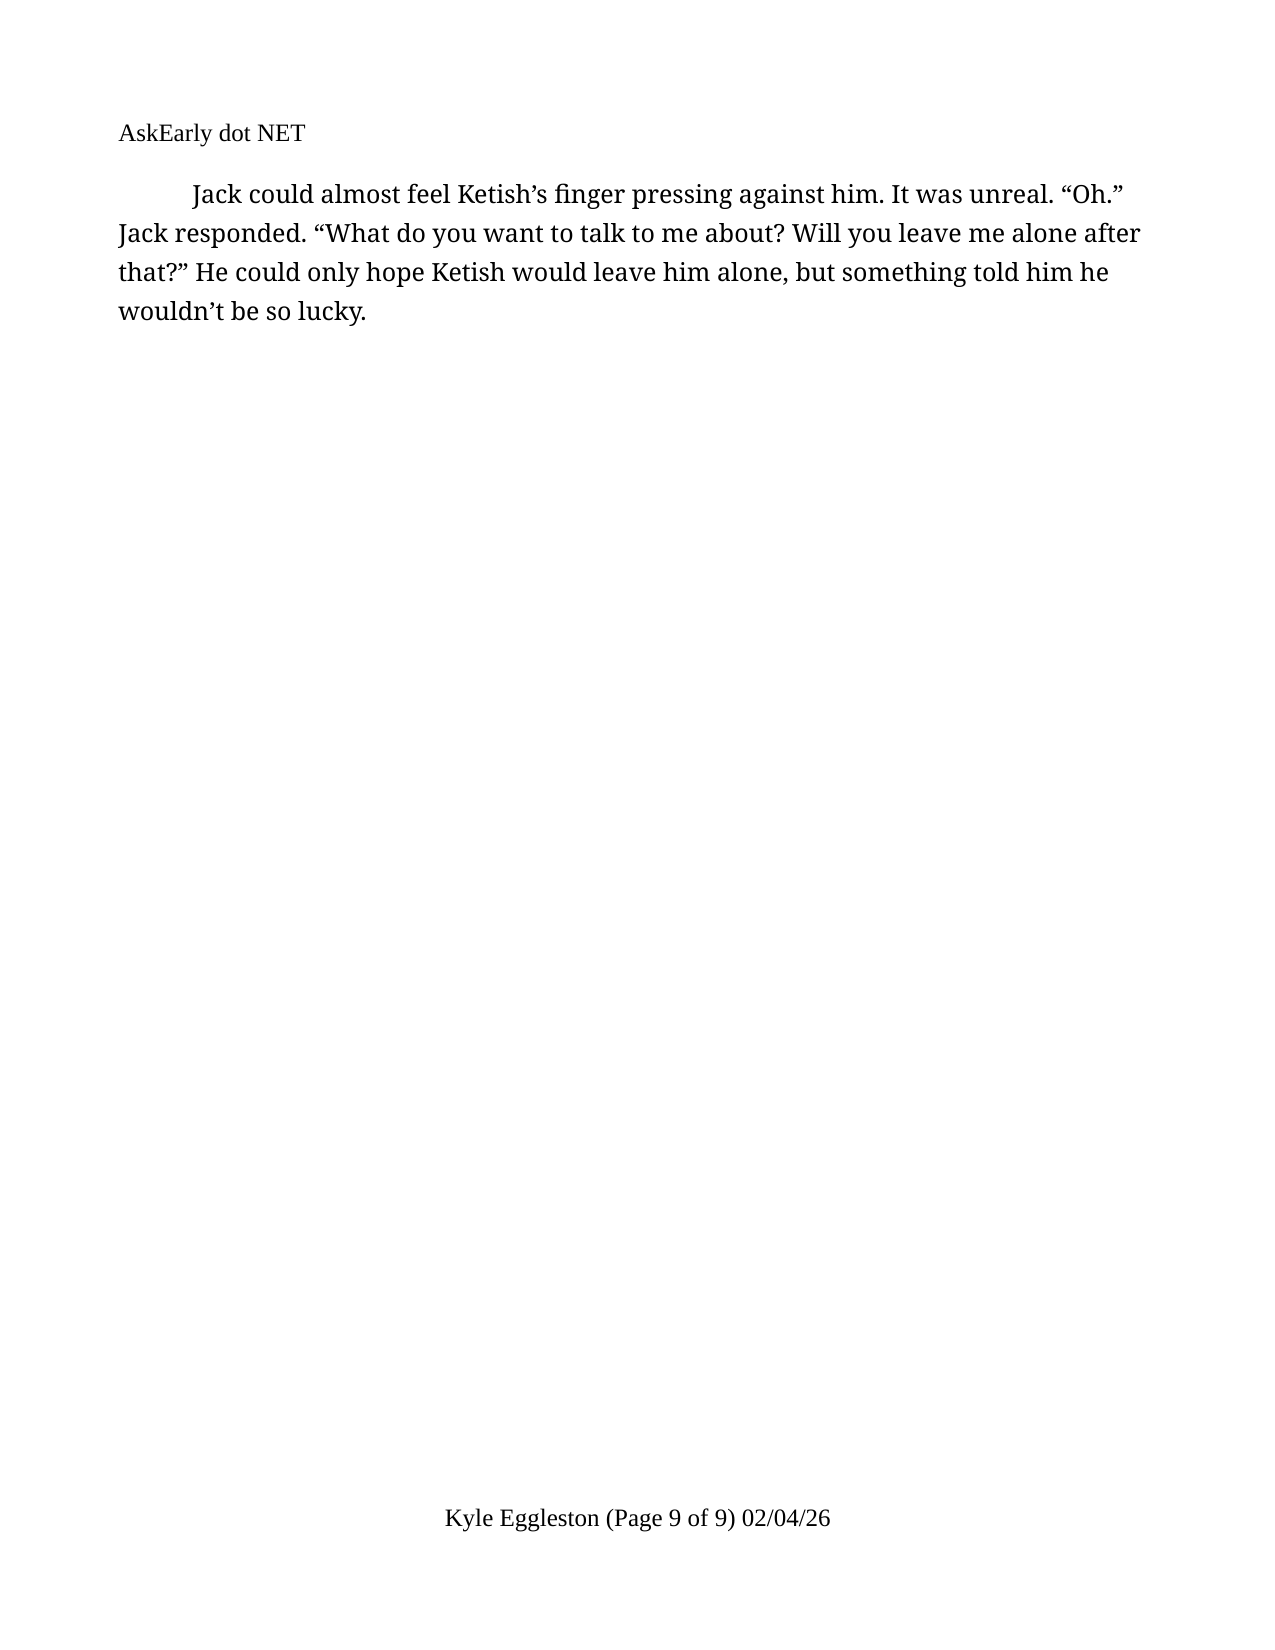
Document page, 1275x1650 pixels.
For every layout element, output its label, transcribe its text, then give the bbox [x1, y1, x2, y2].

text Jack could almost feel Ketish’s finger pressing against him. It was unreal. “Oh.” Jack responded. “What do you want to talk to me about? Will you leave me alone after that?” He could only hope Ketish would leave him alone, but something told him he wouldn’t be so lucky. [118, 176, 1157, 328]
